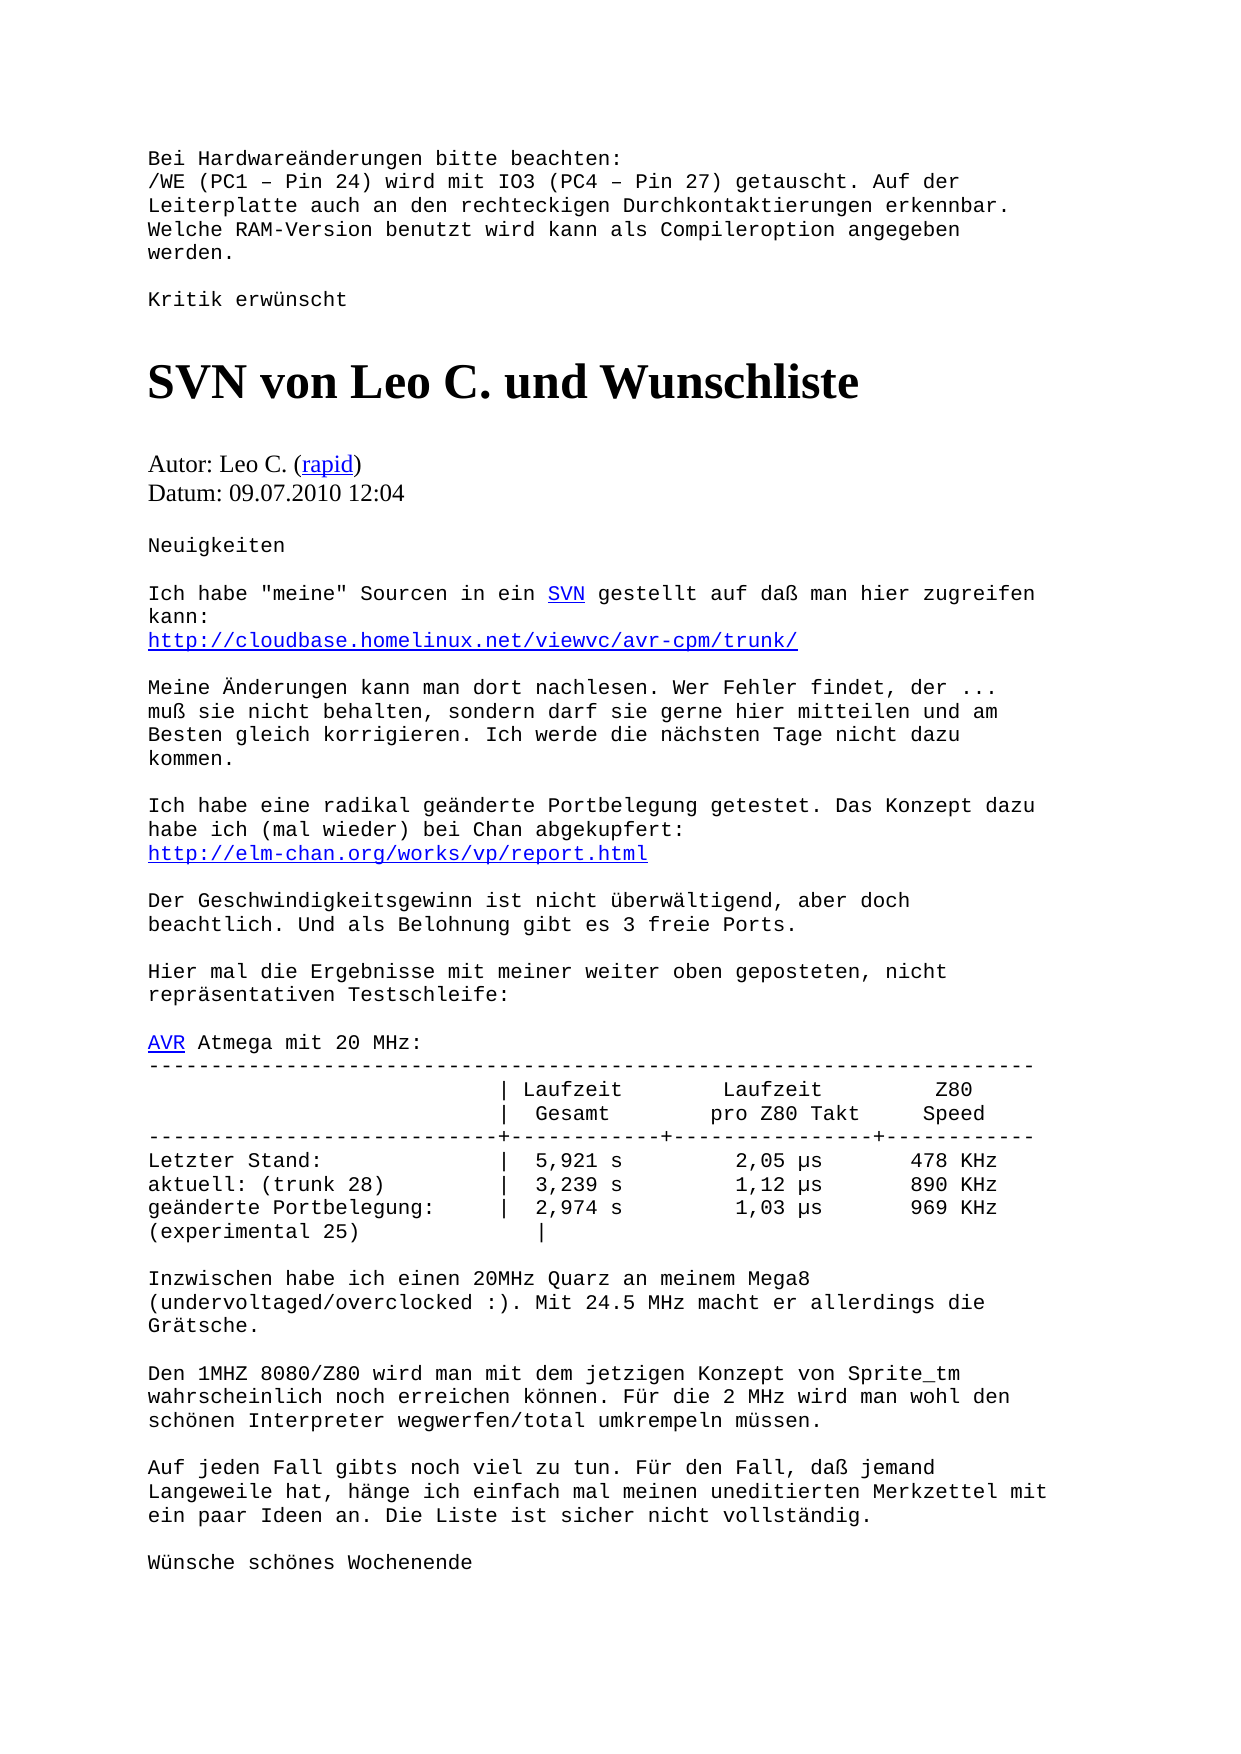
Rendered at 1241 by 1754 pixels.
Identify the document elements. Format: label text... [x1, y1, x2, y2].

text Letzter Stand: | 5,921 s 2,05 µs 478 KHz [148, 1150, 1093, 1174]
text habe ich (mal wieder) bei Chan abgekupfert: [148, 819, 1093, 843]
text Langeweile hat, hänge ich einfach mal meinen uneditierten Merkzettel mit [148, 1481, 1093, 1505]
text kommen. [148, 748, 1093, 772]
text Inzwischen habe ich einen 20MHz Quarz an meinem Mega8 [148, 1268, 1093, 1292]
text ein paar Ideen an. Die Liste ist sicher nicht vollständig. [148, 1505, 1093, 1528]
text Welche RAM-Version benutzt wird kann als Compileroption angegeben [148, 218, 1093, 242]
text schönen Interpreter wegwerfen/total umkrempeln müssen. [148, 1410, 1093, 1434]
text Ich habe eine radikal geänderte Portbelegung getestet. Das Konzept dazu [148, 795, 1093, 819]
text muß sie nicht behalten, sondern darf sie gerne hier mitteilen und am [148, 701, 1093, 724]
text Besten gleich korrigieren. Ich werde die nächsten Tage nicht dazu [148, 724, 1093, 748]
text Ich habe "meine" Sourcen in ein SVN gestellt auf daß man hier zugreifen [148, 582, 1093, 606]
text Datum: 09.07.2010 12:04 [148, 478, 1093, 506]
text geänderte Portbelegung: | 2,974 s 1,03 µs 969 KHz [148, 1197, 1093, 1221]
text Grätsche. [148, 1316, 1093, 1339]
text Den 1MHZ 8080/Z80 wird man mit dem jetzigen Konzept von Sprite_tm [148, 1363, 1093, 1386]
text Hier mal die Ergebnisse mit meiner weiter oben geposteten, nicht [148, 961, 1093, 984]
text /WE (PC1 – Pin 24) wird mit IO3 (PC4 – Pin 27) getauscht. Auf der [148, 171, 1093, 195]
text Autor: Leo C. (rapid) [148, 449, 1093, 478]
text http://elm-chan.org/works/vp/report.html [148, 843, 1093, 866]
text AVR Atmega mit 20 MHz: [148, 1032, 1093, 1055]
text (experimental 25) | [148, 1221, 1093, 1244]
text | Laufzeit Laufzeit Z80 [148, 1079, 1093, 1103]
text Der Geschwindigkeitsgewinn ist nicht überwältigend, aber doch [148, 890, 1093, 913]
text (undervoltaged/overclocked :). Mit 24.5 MHz macht er allerdings die [148, 1292, 1093, 1316]
text | Gesamt pro Z80 Takt Speed [148, 1103, 1093, 1126]
text Kritik erwünscht [148, 289, 1093, 313]
text aktuell: (trunk 28) | 3,239 s 1,12 µs 890 KHz [148, 1174, 1093, 1197]
text Bei Hardwareänderungen bitte beachten: [148, 148, 1093, 171]
text werden. [148, 242, 1093, 266]
text http://cloudbase.homelinux.net/viewvc/avr-cpm/trunk/ [148, 630, 1093, 653]
text wahrscheinlich noch erreichen können. Für die 2 MHz wird man wohl den [148, 1386, 1093, 1410]
text ----------------------------+------------+----------------+------------ [148, 1126, 1093, 1150]
text beachtlich. Und als Belohnung gibt es 3 freie Ports. [148, 913, 1093, 937]
text Neuigkeiten [148, 535, 1093, 559]
text Auf jeden Fall gibts noch viel zu tun. Für den Fall, daß jemand [148, 1457, 1093, 1481]
text Leiterplatte auch an den rechteckigen Durchkontaktierungen erkennbar. [148, 195, 1093, 218]
text Meine Änderungen kann man dort nachlesen. Wer Fehler findet, der ... [148, 677, 1093, 701]
text ----------------------------------------------------------------------- [148, 1055, 1093, 1079]
text repräsentativen Testschleife: [148, 984, 1093, 1008]
subtitle SVN von Leo C. und Wunschliste [148, 352, 1093, 410]
text Wünsche schönes Wochenende [148, 1552, 1093, 1576]
text kann: [148, 606, 1093, 630]
